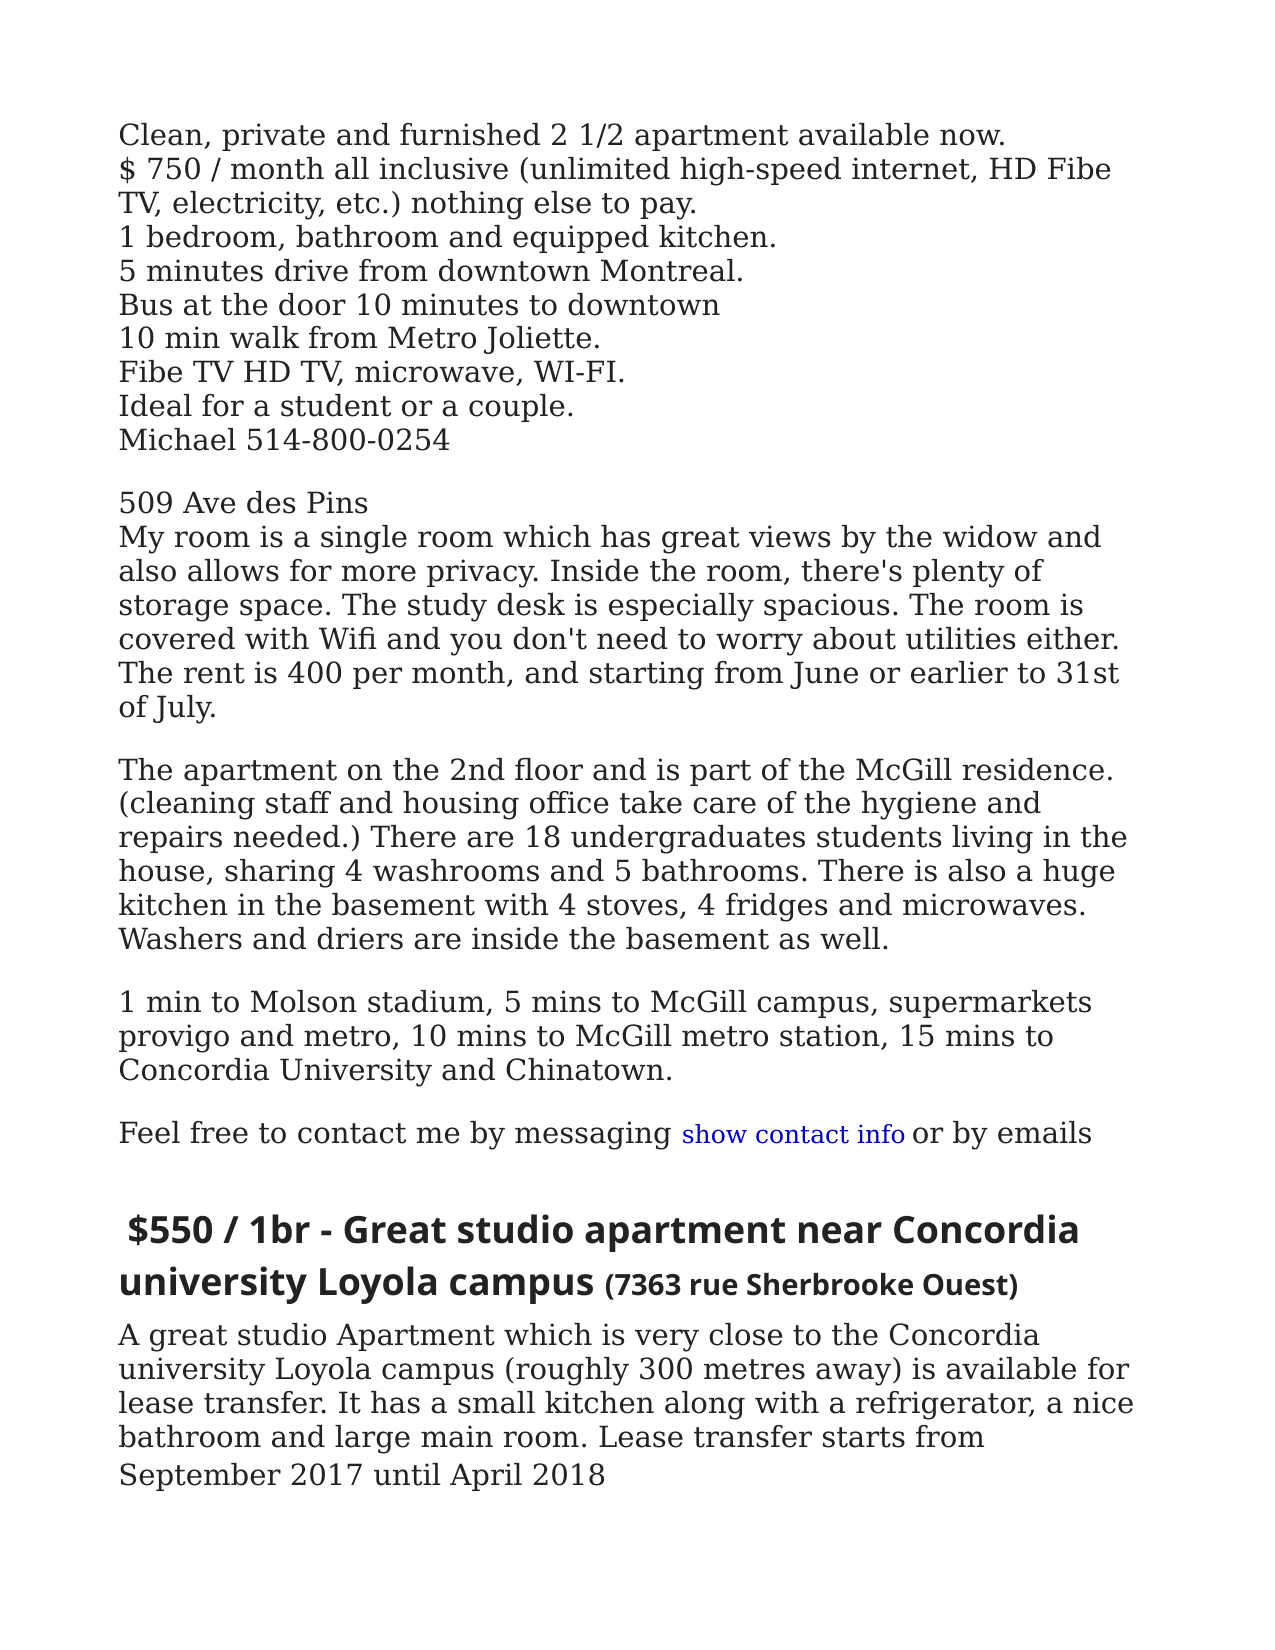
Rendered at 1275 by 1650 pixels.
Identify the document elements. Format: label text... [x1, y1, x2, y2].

subtitle $550 / 1br - Great studio apartment near Concordia university Loyola campus (7363 rue Sherbrooke Ouest) [118, 1204, 1157, 1306]
text Clean, private and furnished 2 1/2 apartment available now. $ 750 / month all inclusive (unlimited high-speed internet, HD Fibe TV, electricity, etc.) nothing else to pay. 1 bedroom, bathroom and equipped kitchen. 5 minutes drive from downtown Montreal. Bus at the door 10 minutes to downtown 10 min walk from Metro Joliette. Fibe TV HD TV, microwave, WI-FI. Ideal for a student or a couple. Michael 514-800-0254 [118, 118, 1157, 458]
text 509 Ave des Pins My room is a single room which has great views by the widow and also allows for more privacy. Inside the room, there's plenty of storage space. The study desk is especially spacious. The room is covered with Wifi and you don't need to worry about utilities either. The rent is 400 per month, and starting from June or earlier to 31st of July. The apartment on the 2nd floor and is part of the McGill residence. (cleaning staff and housing office take care of the hygiene and repairs needed.) There are 18 undergraduates students living in the house, sharing 4 washrooms and 5 bathrooms. There is also a huge kitchen in the basement with 4 stoves, 4 fridges and microwaves. Washers and driers are inside the basement as well. 1 min to Molson stadium, 5 mins to McGill campus, supermarkets provigo and metro, 10 mins to McGill metro station, 15 mins to Concordia University and Chinatown. Feel free to contact me by messaging show contact info or by emails [118, 486, 1157, 1150]
text A great studio Apartment which is very close to the Concordia university Loyola campus (roughly 300 metres away) is available for lease transfer. It has a small kitchen along with a refrigerator, a nice bathroom and large main room. Lease transfer starts from September 2017 until April 2018 [118, 1318, 1157, 1494]
